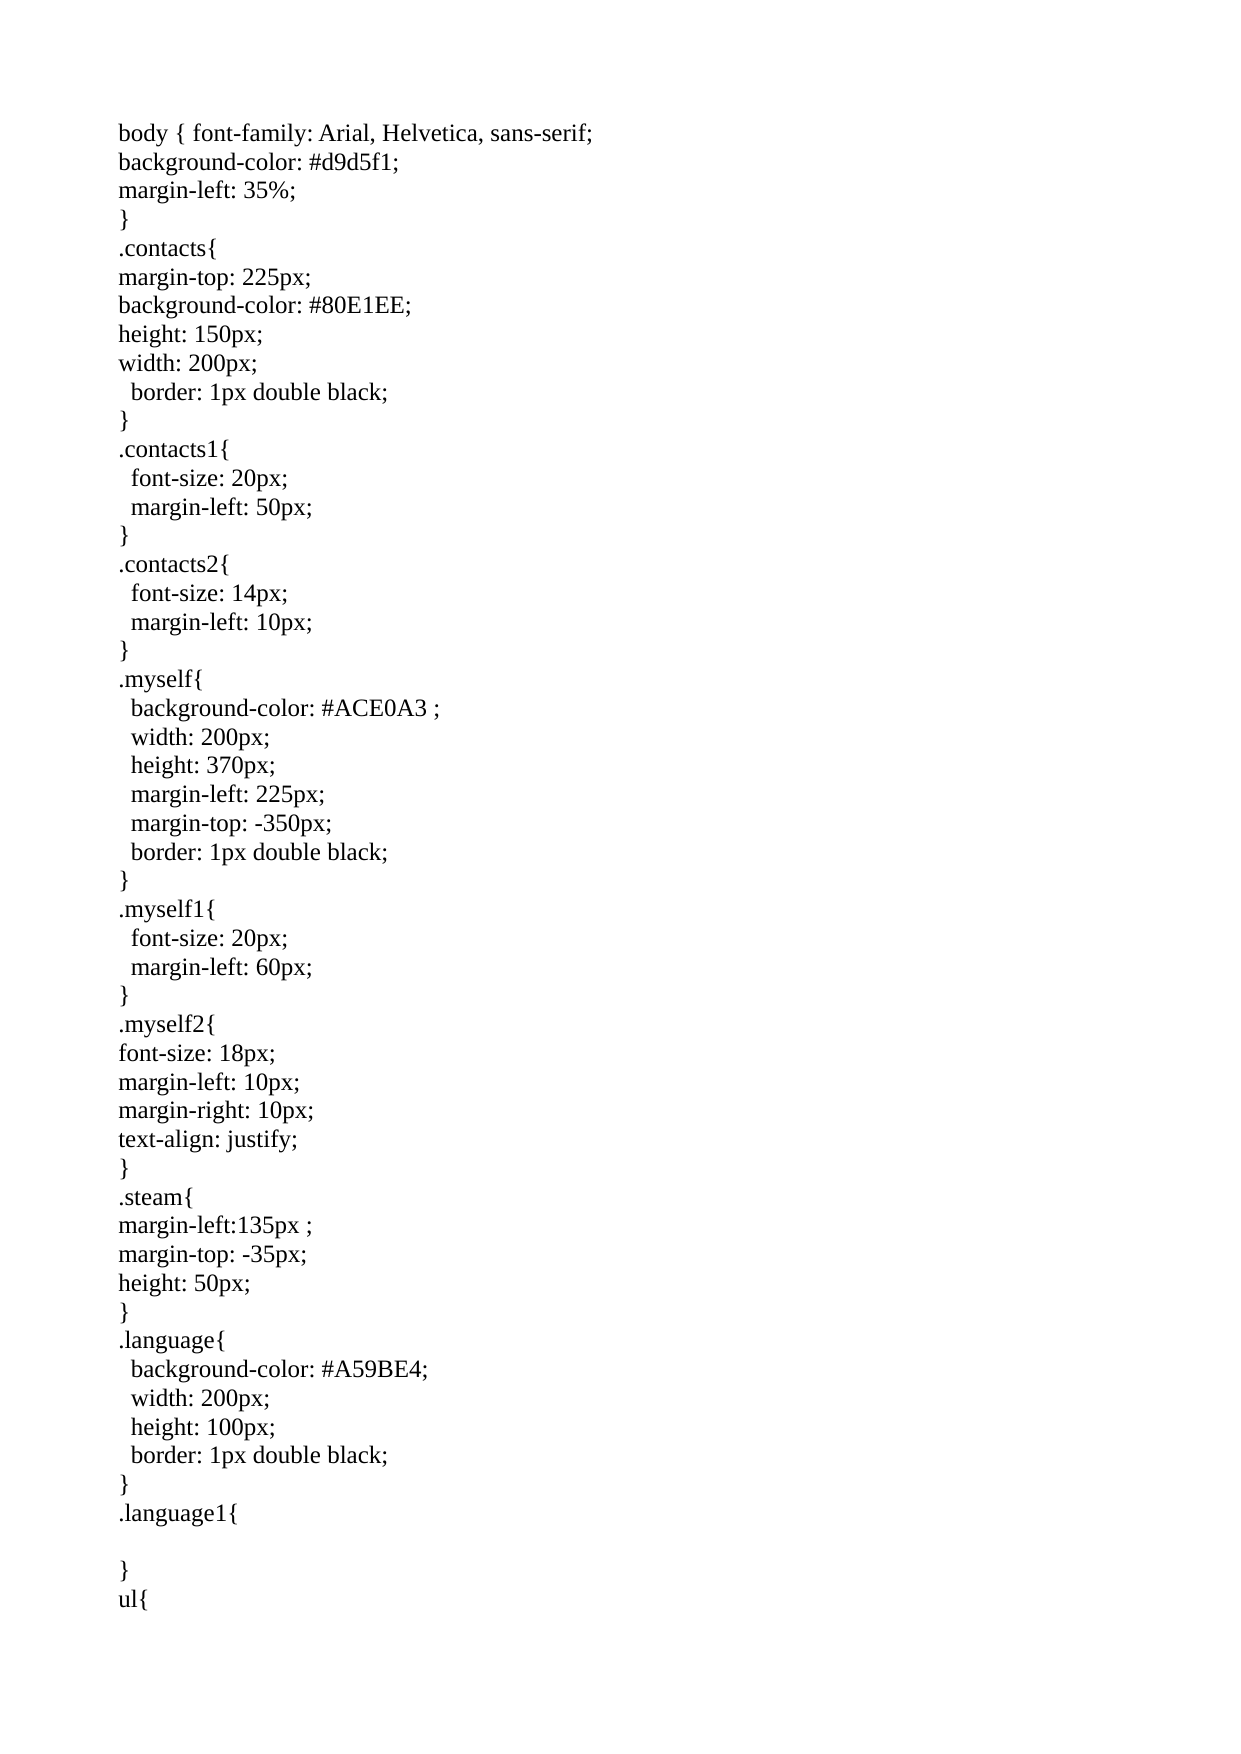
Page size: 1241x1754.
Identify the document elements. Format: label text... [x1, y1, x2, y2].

text font-size: 20px; [118, 463, 1122, 492]
text background-color: #A59BE4; [118, 1354, 1122, 1383]
text margin-top: -350px; [118, 808, 1122, 837]
text text-align: justify; [118, 1124, 1122, 1153]
text .myself1{ [118, 894, 1122, 923]
text .myself2{ [118, 1009, 1122, 1038]
text height: 150px; [118, 319, 1122, 348]
text ul{ [118, 1584, 1122, 1613]
text .contacts{ [118, 233, 1122, 262]
text body { font-family: Arial, Helvetica, sans-serif; [118, 118, 1122, 147]
text border: 1px double black; [118, 837, 1122, 866]
text } [118, 866, 1122, 894]
text height: 100px; [118, 1412, 1122, 1441]
text font-size: 18px; [118, 1038, 1122, 1067]
text .language1{ [118, 1498, 1122, 1527]
text margin-left: 50px; [118, 492, 1122, 521]
text } [118, 1297, 1122, 1326]
text } [118, 204, 1122, 233]
text .contacts2{ [118, 549, 1122, 578]
text font-size: 14px; [118, 578, 1122, 607]
text } [118, 1469, 1122, 1498]
text border: 1px double black; [118, 1441, 1122, 1469]
text width: 200px; [118, 348, 1122, 377]
text margin-left: 225px; [118, 779, 1122, 808]
text margin-left: 10px; [118, 1067, 1122, 1096]
text background-color: #d9d5f1; [118, 147, 1122, 176]
text .steam{ [118, 1182, 1122, 1211]
text } [118, 521, 1122, 549]
text } [118, 1556, 1122, 1584]
text margin-top: 225px; [118, 262, 1122, 291]
text } [118, 406, 1122, 434]
text width: 200px; [118, 1383, 1122, 1412]
text .language{ [118, 1326, 1122, 1354]
text margin-left: 60px; [118, 952, 1122, 981]
text } [118, 1153, 1122, 1182]
text height: 50px; [118, 1268, 1122, 1297]
text margin-right: 10px; [118, 1096, 1122, 1124]
text } [118, 636, 1122, 664]
text .myself{ [118, 664, 1122, 693]
text height: 370px; [118, 751, 1122, 779]
text font-size: 20px; [118, 923, 1122, 952]
text .contacts1{ [118, 434, 1122, 463]
text border: 1px double black; [118, 377, 1122, 406]
text width: 200px; [118, 722, 1122, 751]
text background-color: #ACE0A3 ; [118, 693, 1122, 722]
text margin-top: -35px; [118, 1239, 1122, 1268]
text margin-left: 10px; [118, 607, 1122, 636]
text background-color: #80E1EE; [118, 291, 1122, 319]
text margin-left: 35%; [118, 176, 1122, 204]
text } [118, 981, 1122, 1009]
text margin-left:135px ; [118, 1211, 1122, 1239]
